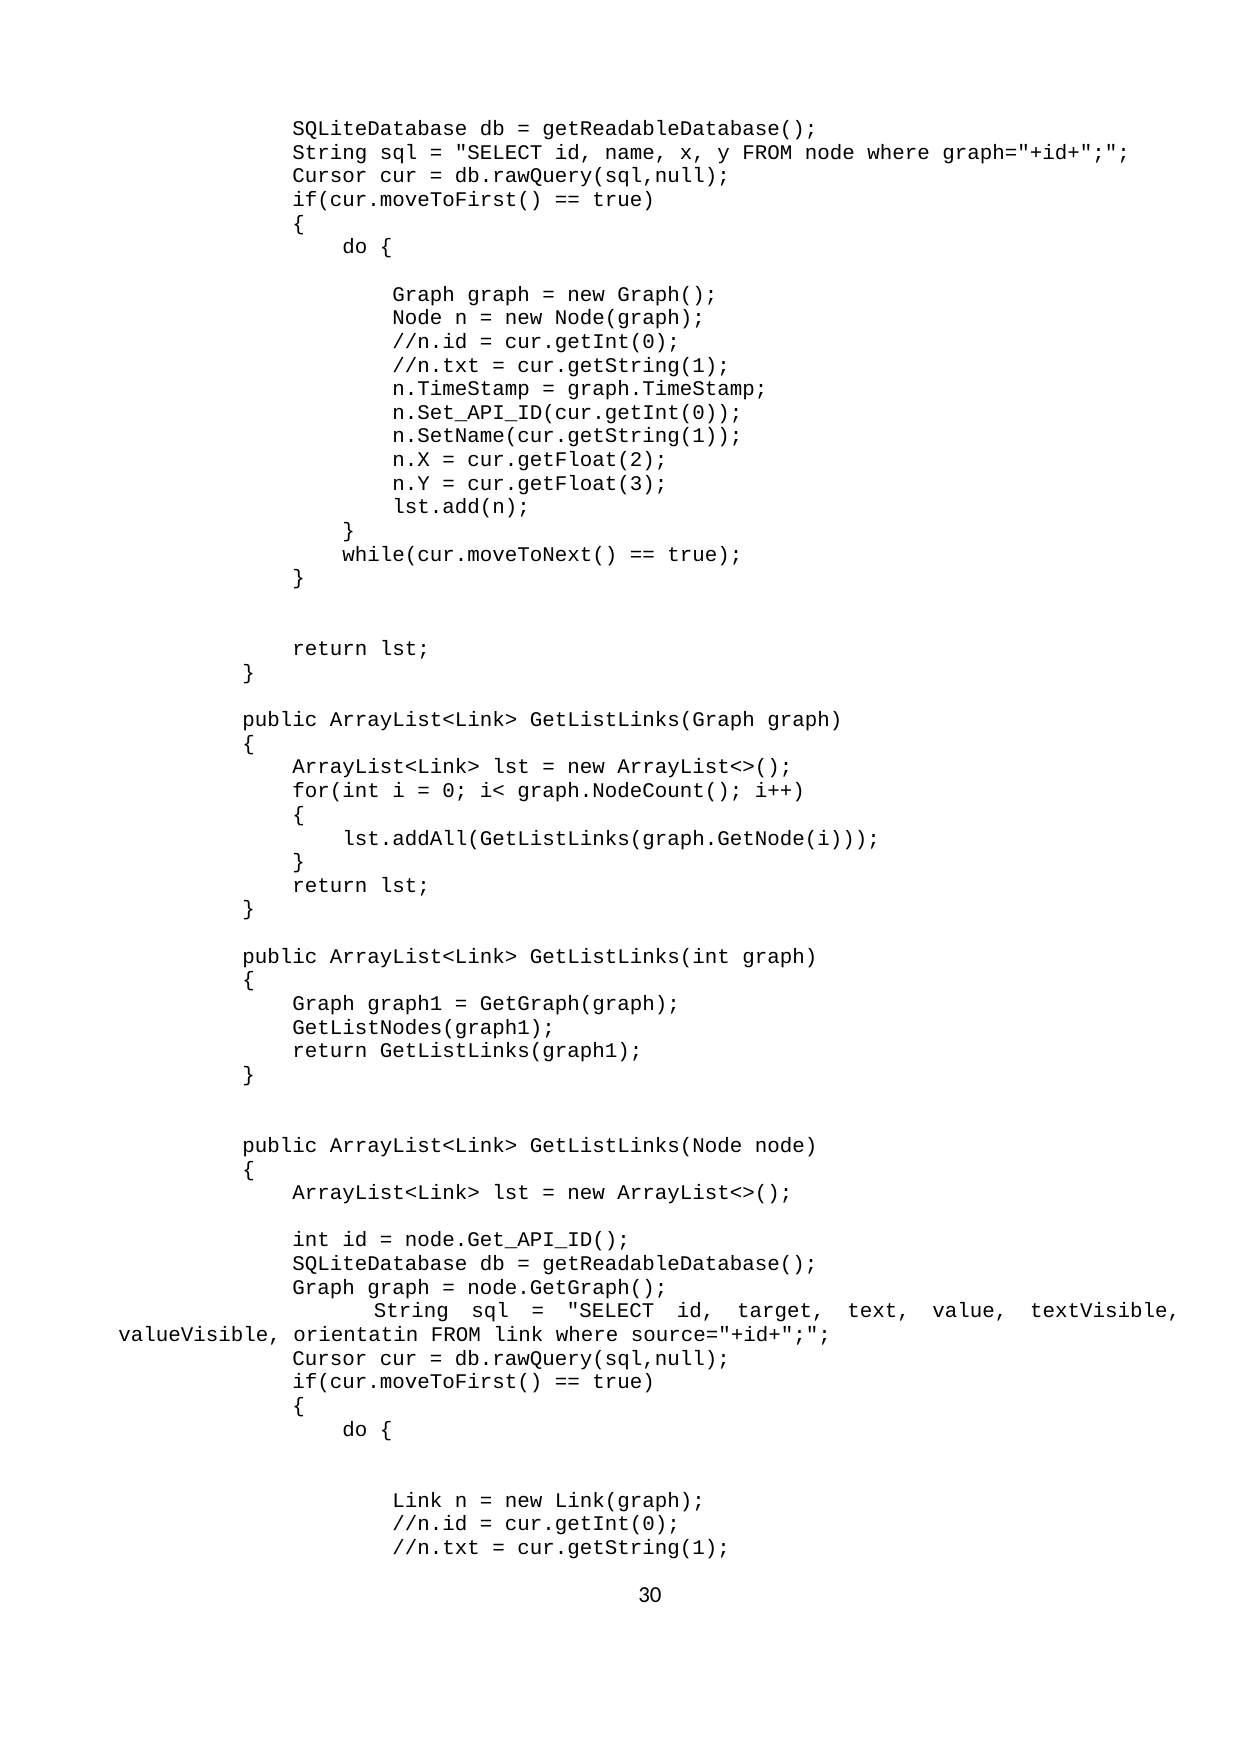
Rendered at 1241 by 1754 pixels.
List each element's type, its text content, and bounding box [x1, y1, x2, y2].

text Link n = new Link(graph); [118, 1489, 1181, 1513]
text lst.add(n); [118, 496, 1181, 520]
text Graph graph = new Graph(); [118, 284, 1181, 307]
text Graph graph1 = GetGraph(graph); [118, 993, 1181, 1017]
text return GetListLinks(graph1); [118, 1040, 1181, 1064]
text ArrayList<Link> lst = new ArrayList<>(); [118, 1182, 1181, 1206]
text } [118, 567, 1181, 591]
text n.Y = cur.getFloat(3); [118, 473, 1181, 496]
text public ArrayList<Link> GetListLinks(Graph graph) [118, 709, 1181, 733]
text int id = node.Get_API_ID(); [118, 1229, 1181, 1253]
text if(cur.moveToFirst() == true) [118, 189, 1181, 213]
text return lst; [118, 638, 1181, 662]
text //n.id = cur.getInt(0); [118, 1513, 1181, 1537]
text Cursor cur = db.rawQuery(sql,null); [118, 165, 1181, 189]
text Graph graph = node.GetGraph(); [118, 1277, 1181, 1300]
text public ArrayList<Link> GetListLinks(Node node) [118, 1135, 1181, 1158]
text { [118, 733, 1181, 757]
text } [118, 1064, 1181, 1088]
text n.SetName(cur.getString(1)); [118, 426, 1181, 449]
text do { [118, 236, 1181, 260]
text String sql = "SELECT id, name, x, y FROM node where graph="+id+";"; [118, 142, 1181, 165]
text public ArrayList<Link> GetListLinks(int graph) [118, 946, 1181, 969]
text lst.addAll(GetListLinks(graph.GetNode(i))); [118, 827, 1181, 851]
text Node n = new Node(graph); [118, 307, 1181, 331]
text } [118, 520, 1181, 544]
text do { [118, 1419, 1181, 1442]
text return lst; [118, 875, 1181, 898]
text SQLiteDatabase db = getReadableDatabase(); [118, 118, 1181, 142]
text n.Set_API_ID(cur.getInt(0)); [118, 402, 1181, 426]
text for(int i = 0; i< graph.NodeCount(); i++) [118, 780, 1181, 804]
text { [118, 804, 1181, 827]
text } [118, 662, 1181, 686]
text while(cur.moveToNext() == true); [118, 544, 1181, 567]
text Cursor cur = db.rawQuery(sql,null); [118, 1348, 1181, 1371]
text GetListNodes(graph1); [118, 1017, 1181, 1040]
text String sql = "SELECT id, target, text, value, textVisible, valueVisible, orientatin FROM link where source="+id+";"; [118, 1300, 1181, 1348]
text //n.id = cur.getInt(0); [118, 331, 1181, 354]
text { [118, 1158, 1181, 1182]
text ArrayList<Link> lst = new ArrayList<>(); [118, 757, 1181, 780]
text { [118, 1395, 1181, 1419]
text SQLiteDatabase db = getReadableDatabase(); [118, 1253, 1181, 1277]
text //n.txt = cur.getString(1); [118, 1537, 1181, 1561]
text { [118, 213, 1181, 236]
text { [118, 969, 1181, 993]
text n.X = cur.getFloat(2); [118, 449, 1181, 473]
text } [118, 898, 1181, 922]
text //n.txt = cur.getString(1); [118, 354, 1181, 378]
text if(cur.moveToFirst() == true) [118, 1371, 1181, 1395]
text } [118, 851, 1181, 875]
text n.TimeStamp = graph.TimeStamp; [118, 378, 1181, 402]
